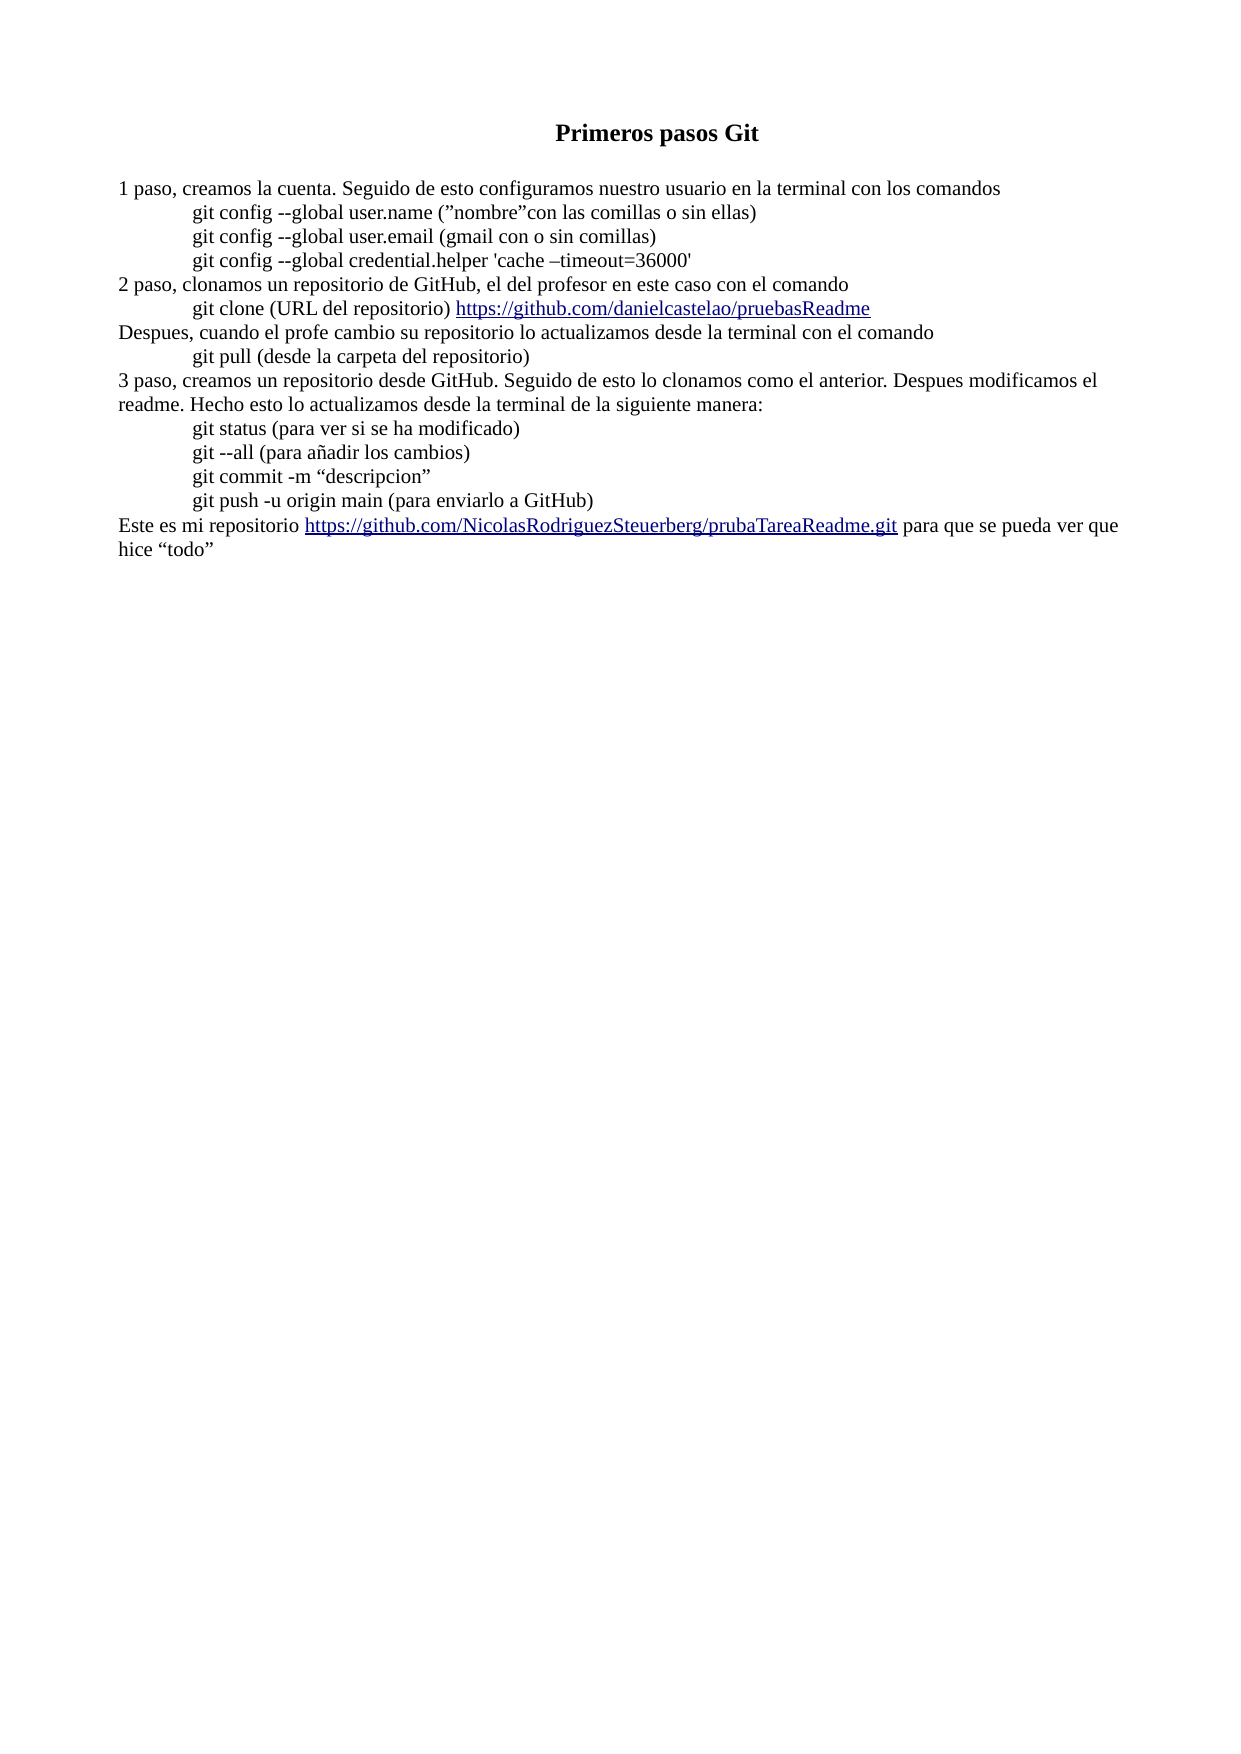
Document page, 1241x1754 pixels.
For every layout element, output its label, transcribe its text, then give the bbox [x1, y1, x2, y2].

text git config --global credential.helper 'cache –timeout=36000' [118, 248, 1122, 272]
text git config --global user.email (gmail con o sin comillas) [118, 224, 1122, 248]
text git --all (para añadir los cambios) [118, 440, 1122, 464]
text git push -u origin main (para enviarlo a GitHub) [118, 488, 1122, 512]
text 2 paso, clonamos un repositorio de GitHub, el del profesor en este caso con el comando [118, 272, 1122, 296]
text 1 paso, creamos la cuenta. Seguido de esto configuramos nuestro usuario en la terminal con los comandos [118, 176, 1122, 200]
text git commit -m “descripcion” [118, 464, 1122, 488]
text Primeros pasos Git [118, 118, 1122, 147]
text git config --global user.name (”nombre”con las comillas o sin ellas) [118, 200, 1122, 224]
text Este es mi repositorio https://github.com/NicolasRodriguezSteuerberg/prubaTareaReadme.git para que se pueda ver que hice “todo” [118, 512, 1122, 561]
text 3 paso, creamos un repositorio desde GitHub. Seguido de esto lo clonamos como el anterior. Despues modificamos el readme. Hecho esto lo actualizamos desde la terminal de la siguiente manera: [118, 368, 1122, 416]
text git clone (URL del repositorio) https://github.com/danielcastelao/pruebasReadme [118, 296, 1122, 320]
text git status (para ver si se ha modificado) [118, 416, 1122, 440]
text Despues, cuando el profe cambio su repositorio lo actualizamos desde la terminal con el comando [118, 320, 1122, 344]
text git pull (desde la carpeta del repositorio) [118, 344, 1122, 368]
